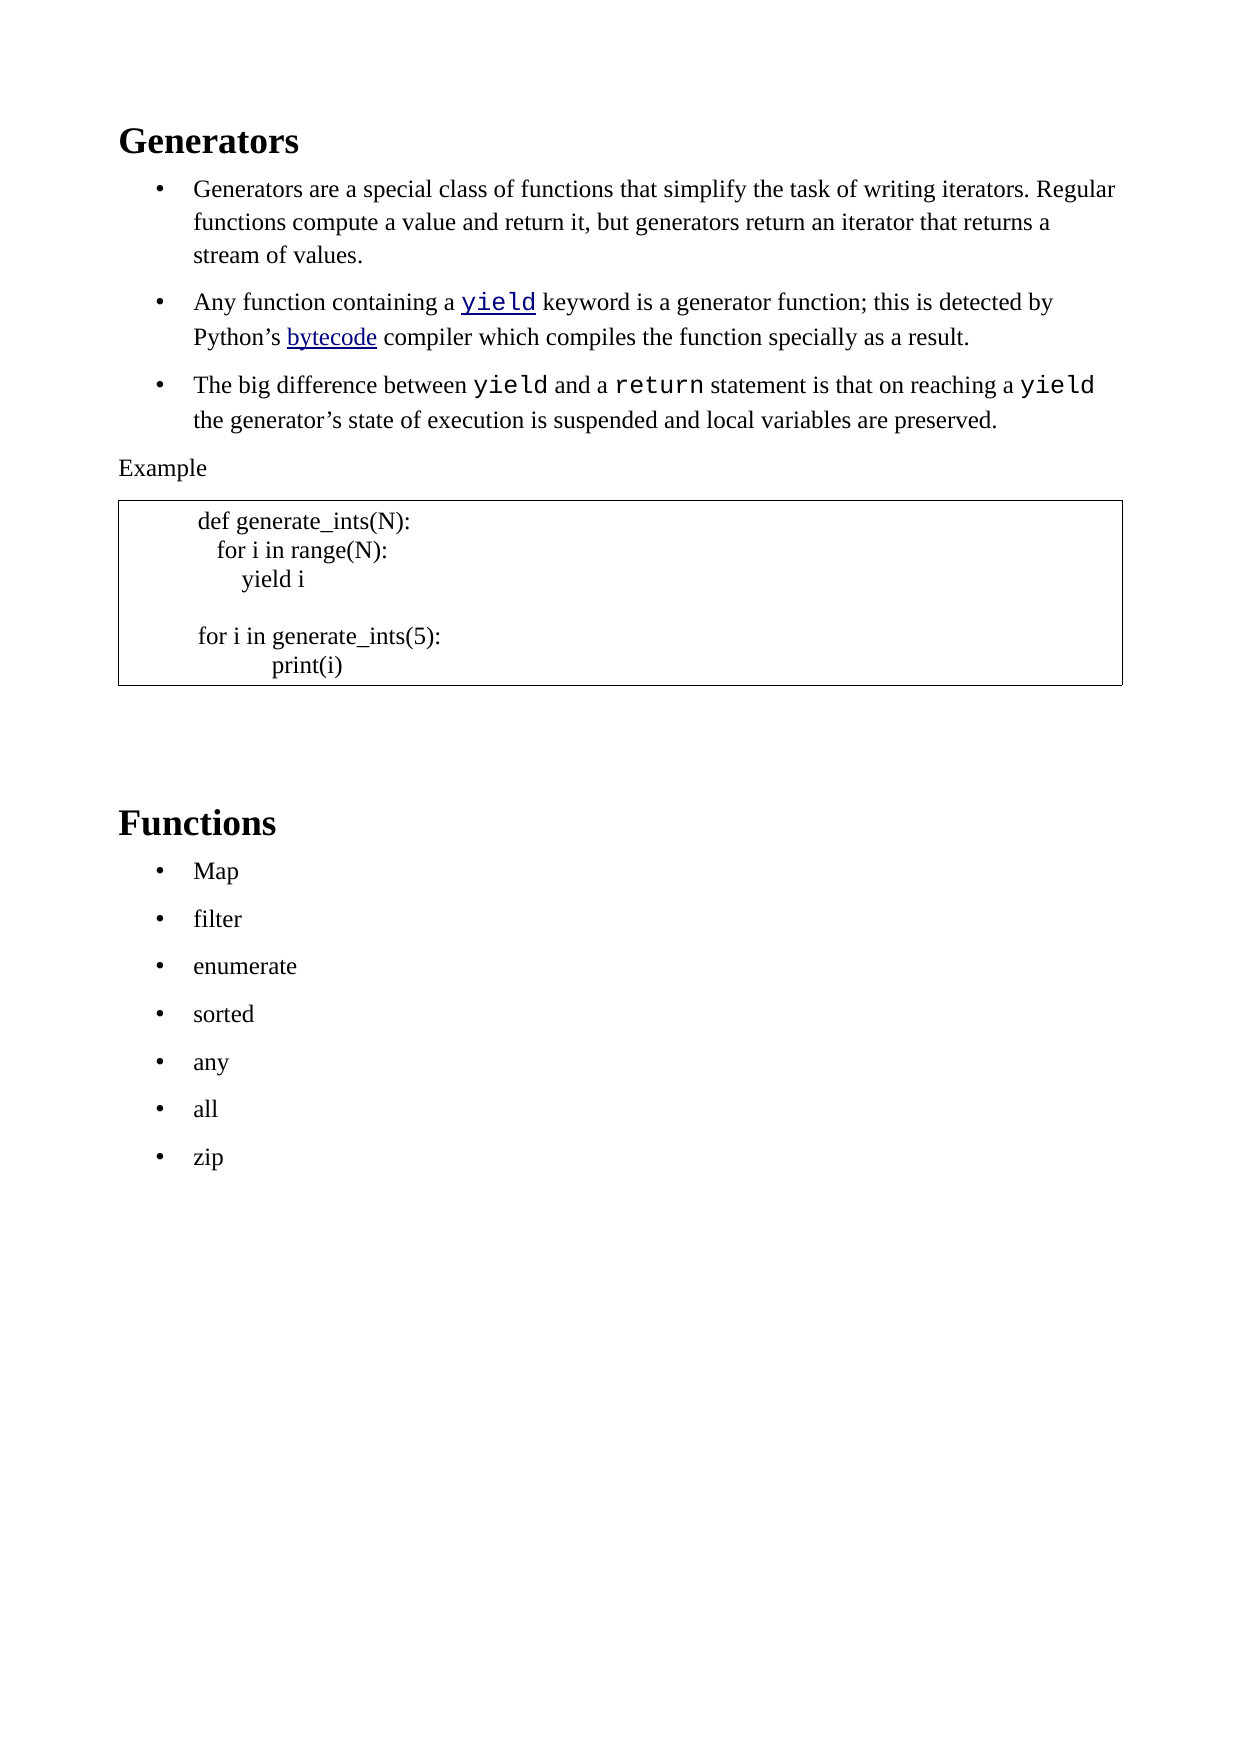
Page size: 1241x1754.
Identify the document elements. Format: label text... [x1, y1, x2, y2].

list Generators are a special class of functions that simplify the task of writing iterators. Regular functions compute a value and return it, but generators return an iterator that returns a stream of values. [156, 174, 1122, 268]
text Example [118, 453, 1122, 482]
list any [156, 1047, 1122, 1075]
list enumerate [156, 951, 1122, 980]
list Any function containing a yield keyword is a generator function; this is detected by Python’s bytecode compiler which compiles the function specially as a result. [156, 287, 1122, 351]
list The big difference between yield and a return statement is that on reaching a yield the generator’s state of execution is suspended and local variables are preserved. [156, 370, 1122, 434]
list zip [156, 1142, 1122, 1171]
table_header def generate_ints(N): for i in range(N): yield i for i in generate_ints(5): print(i) [119, 501, 1122, 684]
list filter [156, 904, 1122, 933]
subtitle Generators [118, 118, 1122, 161]
list all [156, 1094, 1122, 1123]
subtitle Functions [118, 801, 1122, 844]
list Map [156, 856, 1122, 885]
list sorted [156, 999, 1122, 1028]
